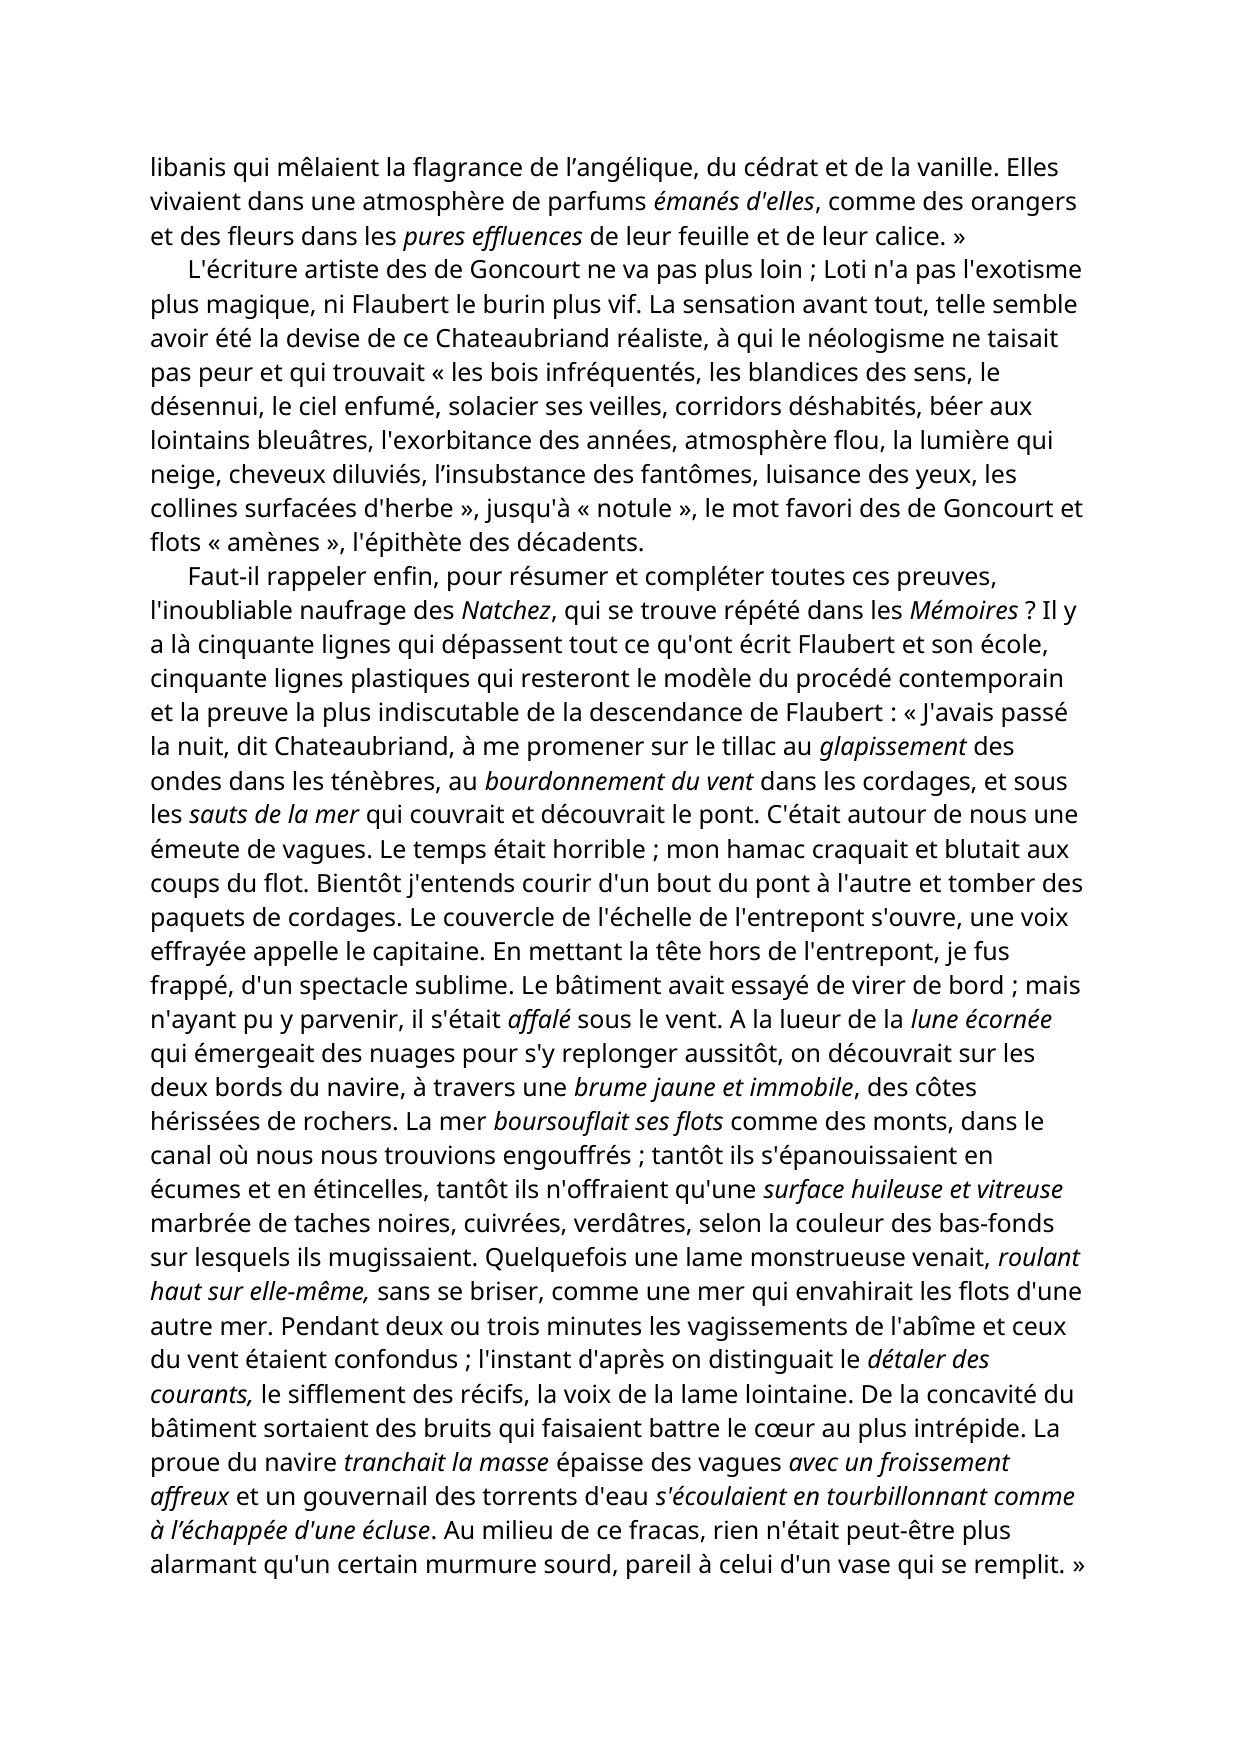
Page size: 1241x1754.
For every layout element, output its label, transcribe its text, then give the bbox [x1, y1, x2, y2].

text L'écriture artiste des de Goncourt ne va pas plus loin ; Loti n'a pas l'exotisme plus magique, ni Flaubert le burin plus vif. La sensation avant tout, telle semble avoir été la devise de ce Chateaubriand réaliste, à qui le néologisme ne taisait pas peur et qui trouvait « les bois infréquentés, les blandices des sens, le désennui, le ciel enfumé, solacier ses veilles, corridors déshabités, béer aux lointains bleuâtres, l'exorbitance des années, atmosphère flou, la lumière qui neige, cheveux diluviés, l’insubstance des fantômes, luisance des yeux, les collines surfacées d'herbe », jusqu'à « notule », le mot favori des de Goncourt et flots « amènes », l'épithète des décadents. [150, 252, 1091, 559]
text libanis qui mêlaient la flagrance de l’angélique, du cédrat et de la vanille. Elles vivaient dans une atmosphère de parfums émanés d'elles, comme des orangers et des fleurs dans les pures effluences de leur feuille et de leur calice. » [150, 150, 1091, 252]
text Faut-il rappeler enfin, pour résumer et compléter toutes ces preuves, l'inoubliable naufrage des Natchez, qui se trouve répété dans les Mémoires ? Il y a là cinquante lignes qui dépassent tout ce qu'ont écrit Flaubert et son école, cinquante lignes plastiques qui resteront le modèle du procédé contemporain et la preuve la plus indiscutable de la descendance de Flaubert : « J'avais passé la nuit, dit Chateaubriand, à me promener sur le tillac au glapissement des ondes dans les ténèbres, au bourdonnement du vent dans les cordages, et sous les sauts de la mer qui couvrait et découvrait le pont. C'était autour de nous une émeute de vagues. Le temps était horrible ; mon hamac craquait et blutait aux coups du flot. Bientôt j'entends courir d'un bout du pont à l'autre et tomber des paquets de cordages. Le couvercle de l'échelle de l'entrepont s'ouvre, une voix effrayée appelle le capitaine. En mettant la tête hors de l'entrepont, je fus frappé, d'un spectacle sublime. Le bâtiment avait essayé de virer de bord ; mais n'ayant pu y parvenir, il s'était affalé sous le vent. A la lueur de la lune écornée qui émergeait des nuages pour s'y replonger aussitôt, on découvrait sur les deux bords du navire, à travers une brume jaune et immobile, des côtes hérissées de rochers. La mer boursouflait ses flots comme des monts, dans le canal où nous nous trouvions engouffrés ; tantôt ils s'épanouissaient en écumes et en étincelles, tantôt ils n'offraient qu'une surface huileuse et vitreuse marbrée de taches noires, cuivrées, verdâtres, selon la couleur des bas-fonds sur lesquels ils mugissaient. Quelquefois une lame monstrueuse venait, roulant haut sur elle-même, sans se briser, comme une mer qui envahirait les flots d'une autre mer. Pendant deux ou trois minutes les vagissements de l'abîme et ceux du vent étaient confondus ; l'instant d'après on distinguait le détaler des courants, le sifflement des récifs, la voix de la lame lointaine. De la concavité du bâtiment sortaient des bruits qui faisaient battre le cœur au plus intrépide. La proue du navire tranchait la masse épaisse des vagues avec un froissement affreux et un gouvernail des torrents d'eau s'écoulaient en tourbillonnant comme à l’échappée d'une écluse. Au milieu de ce fracas, rien n'était peut-être plus alarmant qu'un certain murmure sourd, pareil à celui d'un vase qui se remplit. » [150, 559, 1091, 1581]
